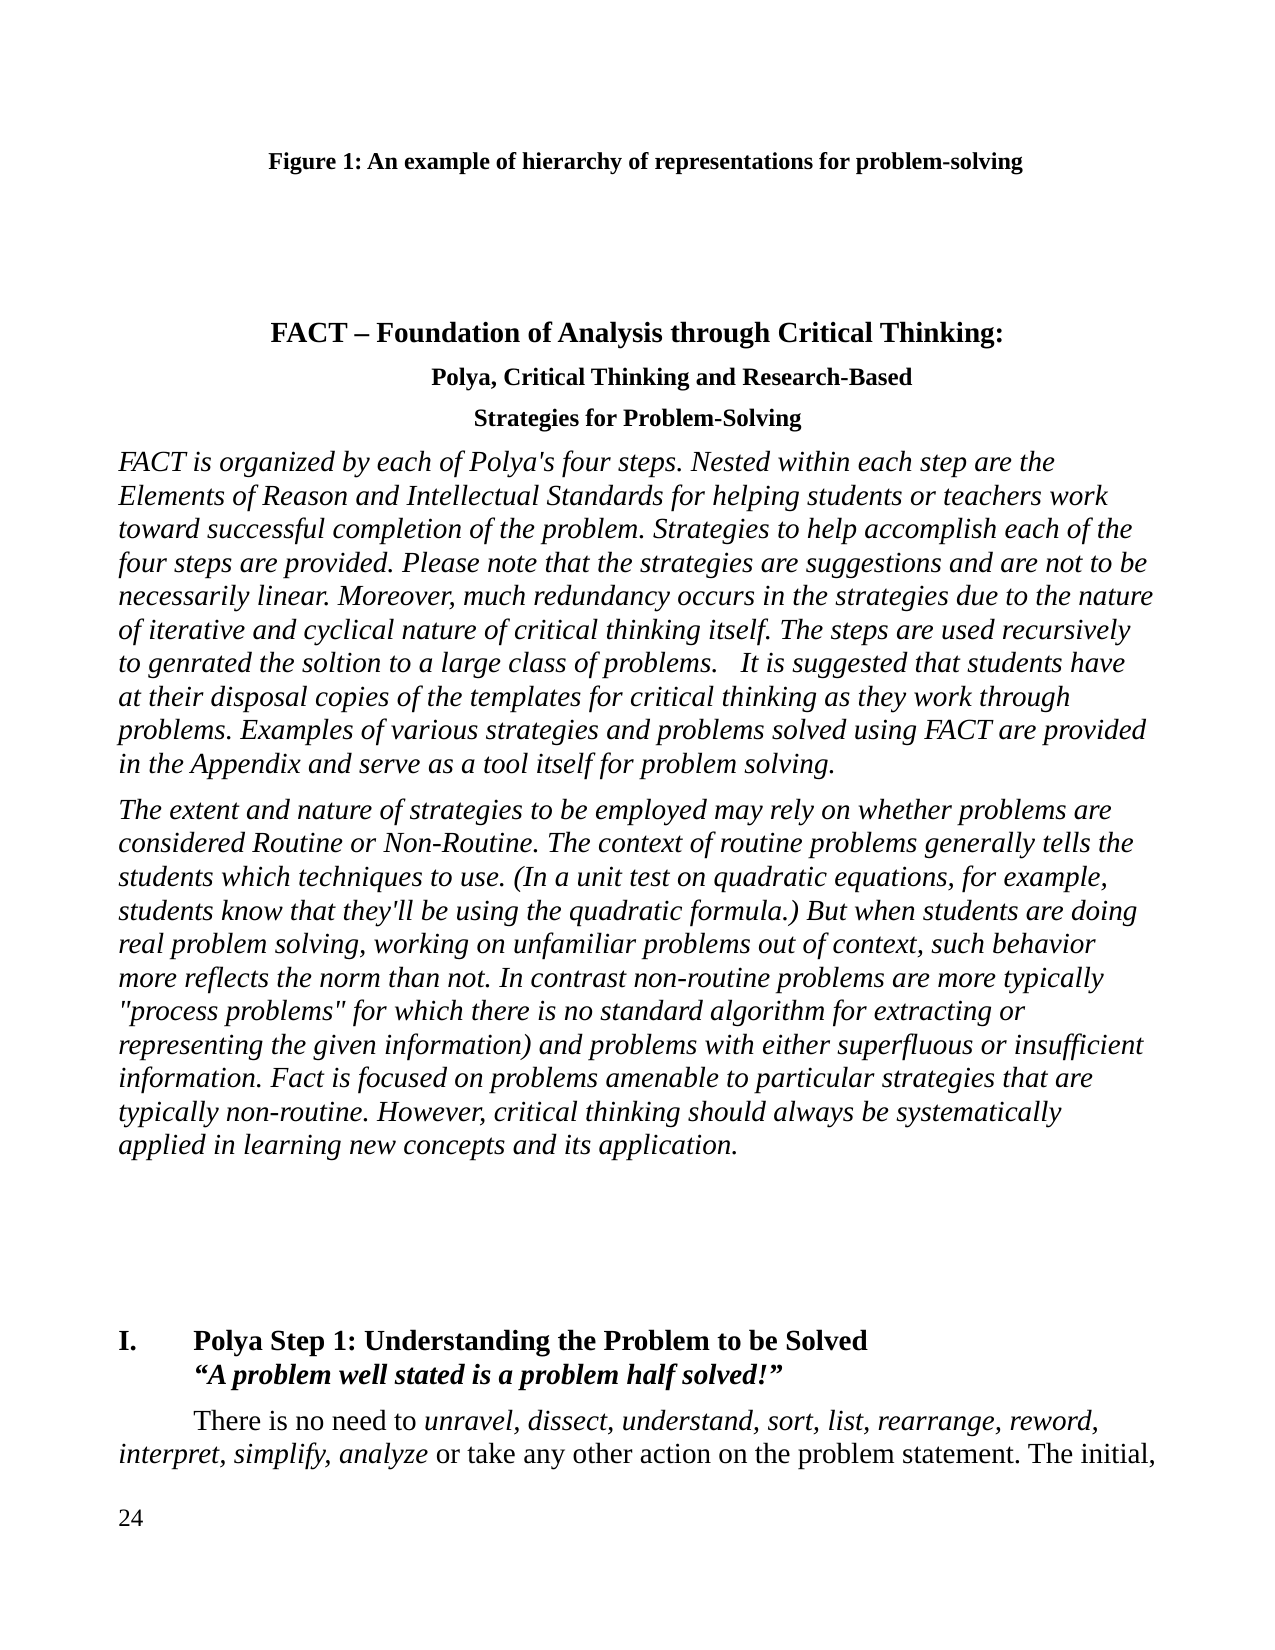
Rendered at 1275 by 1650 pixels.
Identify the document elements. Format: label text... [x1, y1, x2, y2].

text There is no need to unravel, dissect, understand, sort, list, rearrange, reword, interpret, simplify, analyze or take any other action on the problem statement. The initial, [118, 1403, 1157, 1470]
text Polya, Critical Thinking and Research-Based [118, 362, 1157, 390]
text The extent and nature of strategies to be employed may rely on whether problems are considered Routine or Non-Routine. The context of routine problems generally tells the students which techniques to use. (In a unit test on quadratic equations, for example, students know that they'll be using the quadratic formula.) But when students are doing real problem solving, working on unfamiliar problems out of context, such behavior more reflects the norm than not. In contrast non-routine problems are more typically "process problems" for which there is no standard algorithm for extracting or representing the given information) and problems with either superfluous or insufficient information. Fact is focused on problems amenable to particular strategies that are typically non-routine. However, critical thinking should always be systematically applied in learning new concepts and its application. [118, 792, 1157, 1161]
text FACT is organized by each of Polya's four steps. Nested within each step are the Elements of Reason and Intellectual Standards for helping students or teachers work toward successful completion of the problem. Strategies to help accomplish each of the four steps are provided. Please note that the strategies are suggestions and are not to be necessarily linear. Moreover, much redundancy occurs in the strategies due to the nature of iterative and cyclical nature of critical thinking itself. The steps are used recursively to genrated the soltion to a large class of problems. It is suggested that students have at their disposal copies of the templates for critical thinking as they work through problems. Examples of various strategies and problems solved using FACT are provided in the Appendix and serve as a tool itself for problem solving. [118, 444, 1157, 779]
text I. Polya Step 1: Understanding the Problem to be Solved [118, 1323, 1157, 1357]
text Figure 1: An example of hierarchy of representations for problem-solving [118, 147, 1157, 195]
text “A problem well stated is a problem half solved!” [118, 1357, 1157, 1390]
text FACT – Foundation of Analysis through Critical Thinking: [118, 316, 1157, 349]
text Strategies for Problem-Solving [118, 403, 1157, 432]
